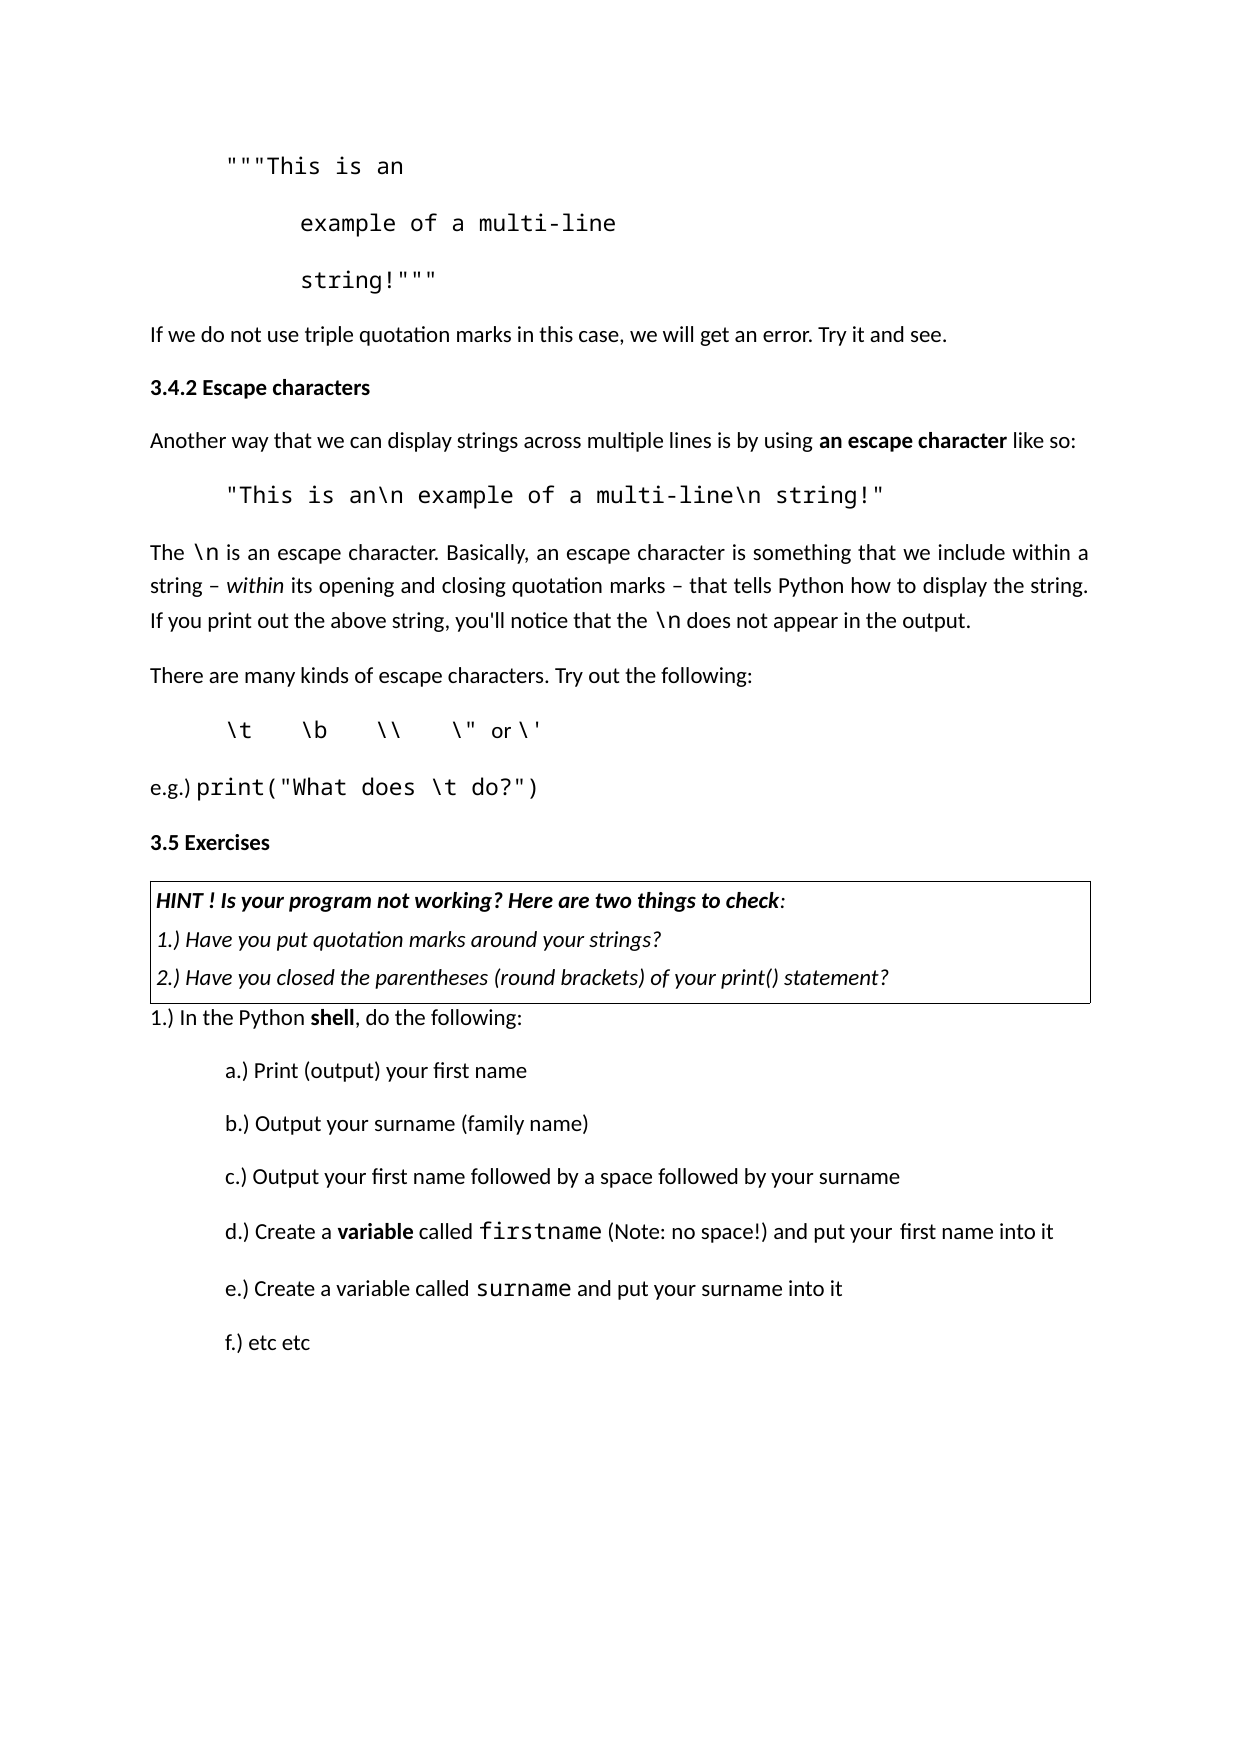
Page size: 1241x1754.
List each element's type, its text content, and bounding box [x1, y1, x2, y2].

text Another way that we can display strings across multiple lines is by using an escape character like so: [150, 426, 1090, 454]
text """This is an [150, 150, 1090, 181]
text \t \b \\ \" or \' [150, 714, 1090, 745]
text e.g.) print("What does \t do?") [150, 771, 1090, 802]
text example of a multi-line [150, 207, 1090, 238]
text 1.) In the Python shell, do the following: [150, 1004, 1090, 1031]
text 3.4.2 Escape characters [150, 373, 1090, 401]
text a.) Print (output) your first name [150, 1056, 1090, 1084]
text The \n is an escape character. Basically, an escape character is something that we include within a string – within its opening and closing quotation marks – that tells Python how to display the string. If you print out the above string, you'll notice that the \n does not appear in the output. [150, 536, 1090, 636]
text b.) Output your surname (family name) [150, 1109, 1090, 1137]
text "This is an\n example of a multi-line\n string!" [150, 479, 1090, 511]
text e.) Create a variable called surname and put your surname into it [150, 1272, 1090, 1303]
text f.) etc etc [150, 1328, 1090, 1356]
text c.) Output your first name followed by a space followed by your surname [150, 1162, 1090, 1190]
text string!""" [150, 263, 1090, 295]
text If we do not use triple quotation marks in this case, we will get an error. Try it and see. [150, 320, 1090, 348]
text There are many kinds of escape characters. Try out the following: [150, 661, 1090, 689]
text 3.5 Exercises [150, 828, 1090, 856]
text d.) Create a variable called firstname (Note: no space!) and put your first name into it [150, 1215, 1090, 1246]
table_header HINT ! Is your program not working? Here are two things to check: 1.) Have you put quotation marks around your strings? 2.) Have you closed the parentheses (round brackets) of your print() statement? [151, 882, 1090, 1003]
